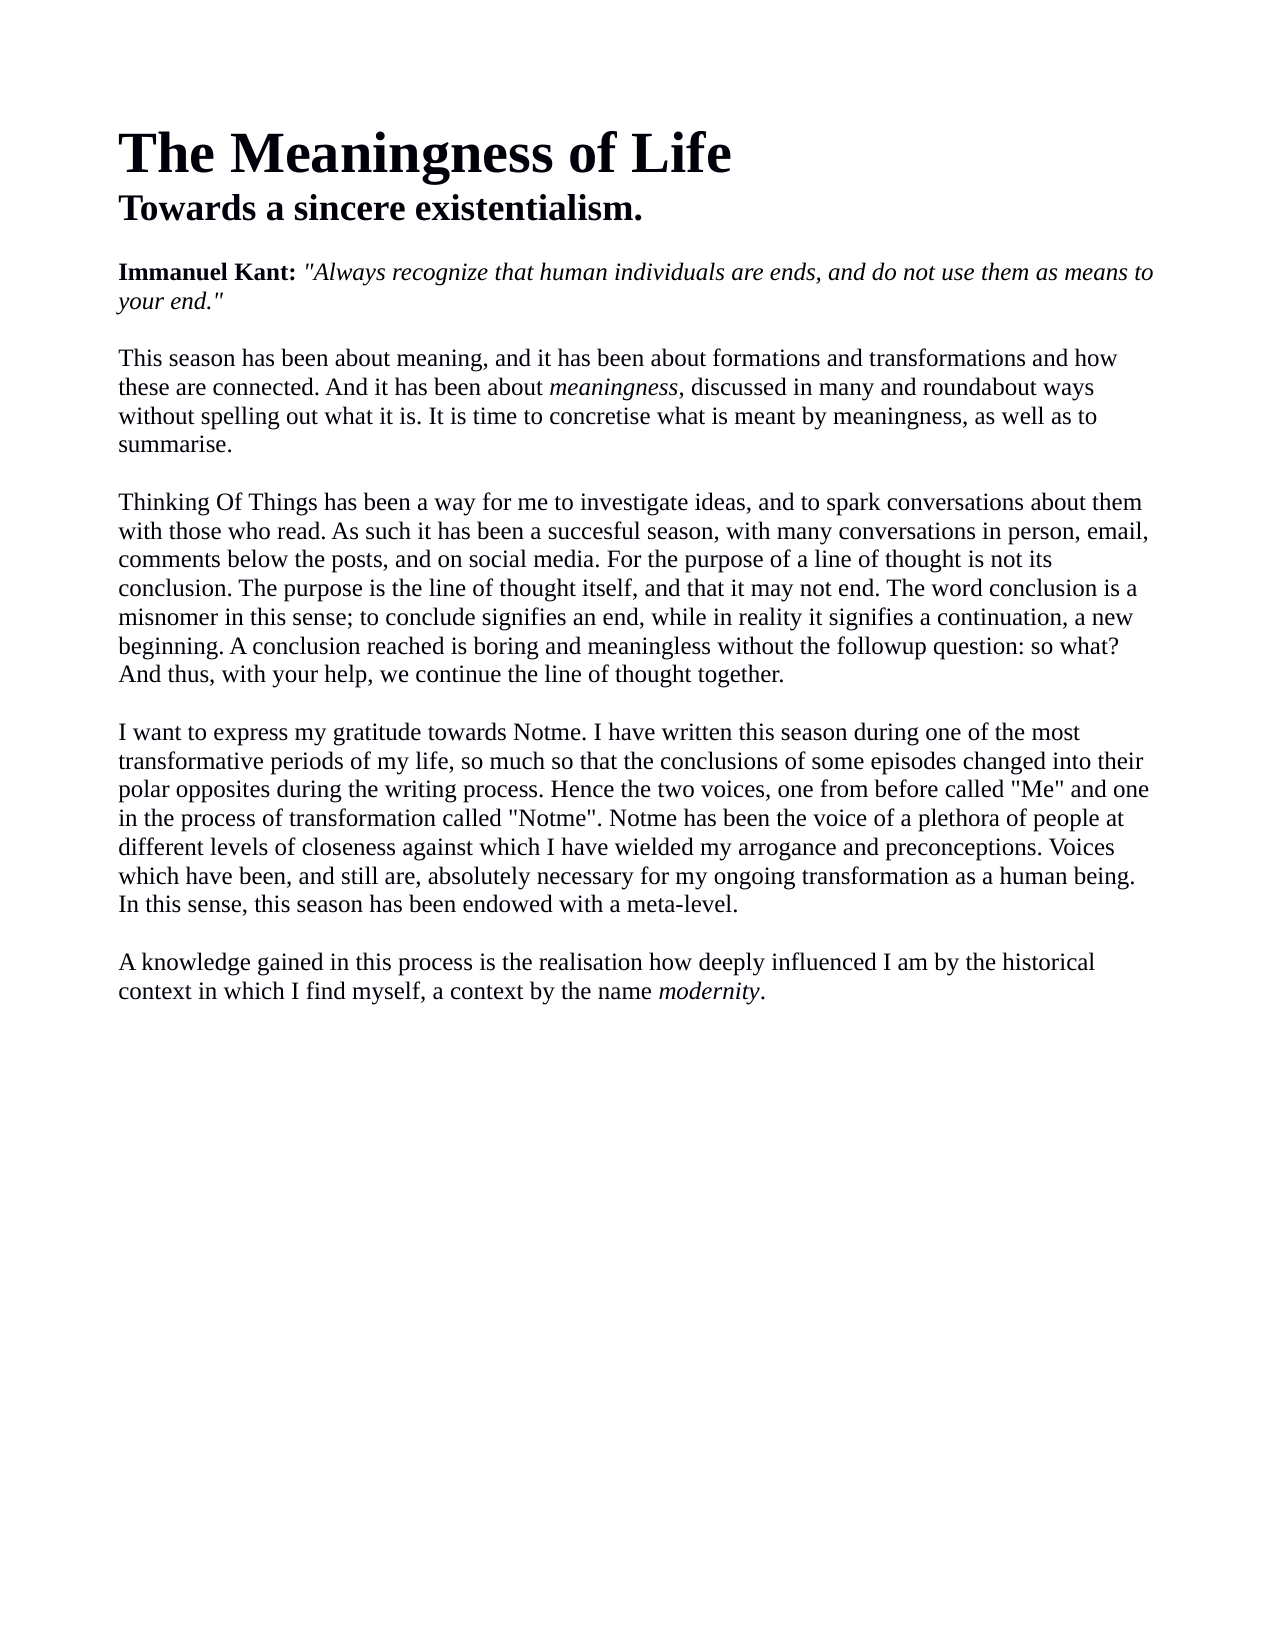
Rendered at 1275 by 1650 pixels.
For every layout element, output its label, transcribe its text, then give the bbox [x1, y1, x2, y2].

text This season has been about meaning, and it has been about formations and transformations and how these are connected. And it has been about meaningness, discussed in many and roundabout ways without spelling out what it is. It is time to concretise what is meant by meaningness, as well as to summarise. [118, 343, 1157, 458]
text A knowledge gained in this process is the realisation how deeply influenced I am by the historical context in which I find myself, a context by the name modernity. [118, 947, 1157, 1004]
text Immanuel Kant: "Always recognize that human individuals are ends, and do not use them as means to your end." [118, 257, 1157, 314]
text I want to express my gratitude towards Notme. I have written this season during one of the most transformative periods of my life, so much so that the conclusions of some episodes changed into their polar opposites during the writing process. Hence the two voices, one from before called "Me" and one in the process of transformation called "Notme". Notme has been the voice of a plethora of people at different levels of closeness against which I have wielded my arrogance and preconceptions. Voices which have been, and still are, absolutely necessary for my ongoing transformation as a human being. In this sense, this season has been endowed with a meta-level. [118, 717, 1157, 918]
title The Meaningness of Life Towards a sincere existentialism. [118, 118, 1157, 228]
text Thinking Of Things has been a way for me to investigate ideas, and to spark conversations about them with those who read. As such it has been a succesful season, with many conversations in person, email, comments below the posts, and on social media. For the purpose of a line of thought is not its conclusion. The purpose is the line of thought itself, and that it may not end. The word conclusion is a misnomer in this sense; to conclude signifies an end, while in reality it signifies a continuation, a new beginning. A conclusion reached is boring and meaningless without the followup question: so what? And thus, with your help, we continue the line of thought together. [118, 487, 1157, 688]
